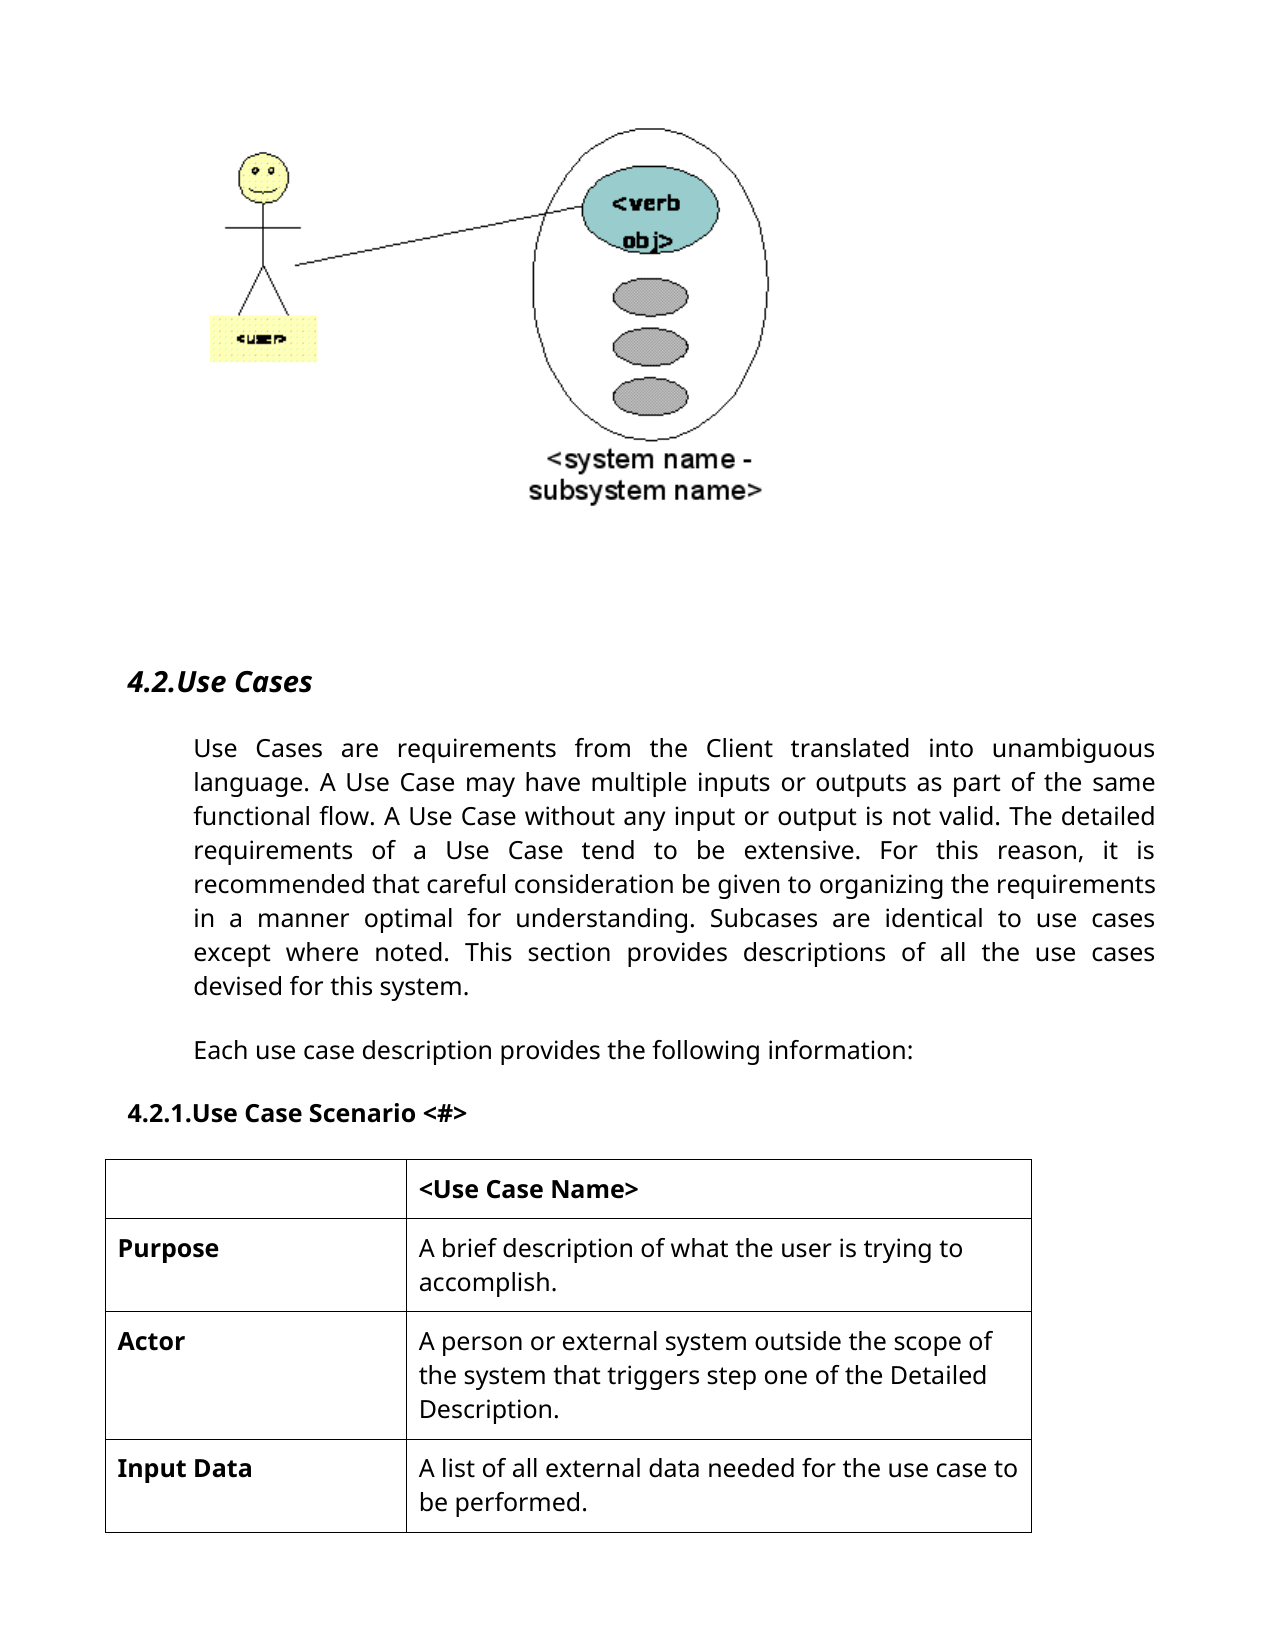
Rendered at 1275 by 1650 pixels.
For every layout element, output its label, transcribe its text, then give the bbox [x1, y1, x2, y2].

table_cell A list of all external data needed for the use case to be performed. [407, 1440, 1031, 1532]
subtitle 4.2.1.Use Case Scenario <#> [474, 1096, 1147, 1129]
table_cell Actor [106, 1312, 406, 1438]
table_cell A person or external system outside the scope of the system that triggers step one of the Detailed Description. [407, 1312, 1031, 1438]
table_header <Use Case Name> [407, 1160, 1031, 1218]
text Each use case description provides the following information: [921, 1032, 1157, 1066]
subtitle 4.2.Use Cases [324, 662, 1147, 701]
table_header [106, 1160, 406, 1218]
table_cell Input Data [106, 1440, 406, 1532]
table_cell A brief description of what the user is trying to accomplish. [407, 1219, 1031, 1311]
picture [209, 127, 836, 527]
table_cell Purpose [106, 1219, 406, 1311]
text Use Cases are requirements from the Client translated into unambiguous language. A Use Case may have multiple inputs or outputs as part of the same functional flow. A Use Case without any input or output is not valid. The detailed requirements of a Use Case tend to be extensive. For this reason, it is recommended that careful consideration be given to organizing the requirements in a manner optimal for understanding. Subcases are identical to use cases except where noted. This section provides descriptions of all the use cases devised for this system. [476, 969, 1157, 1003]
